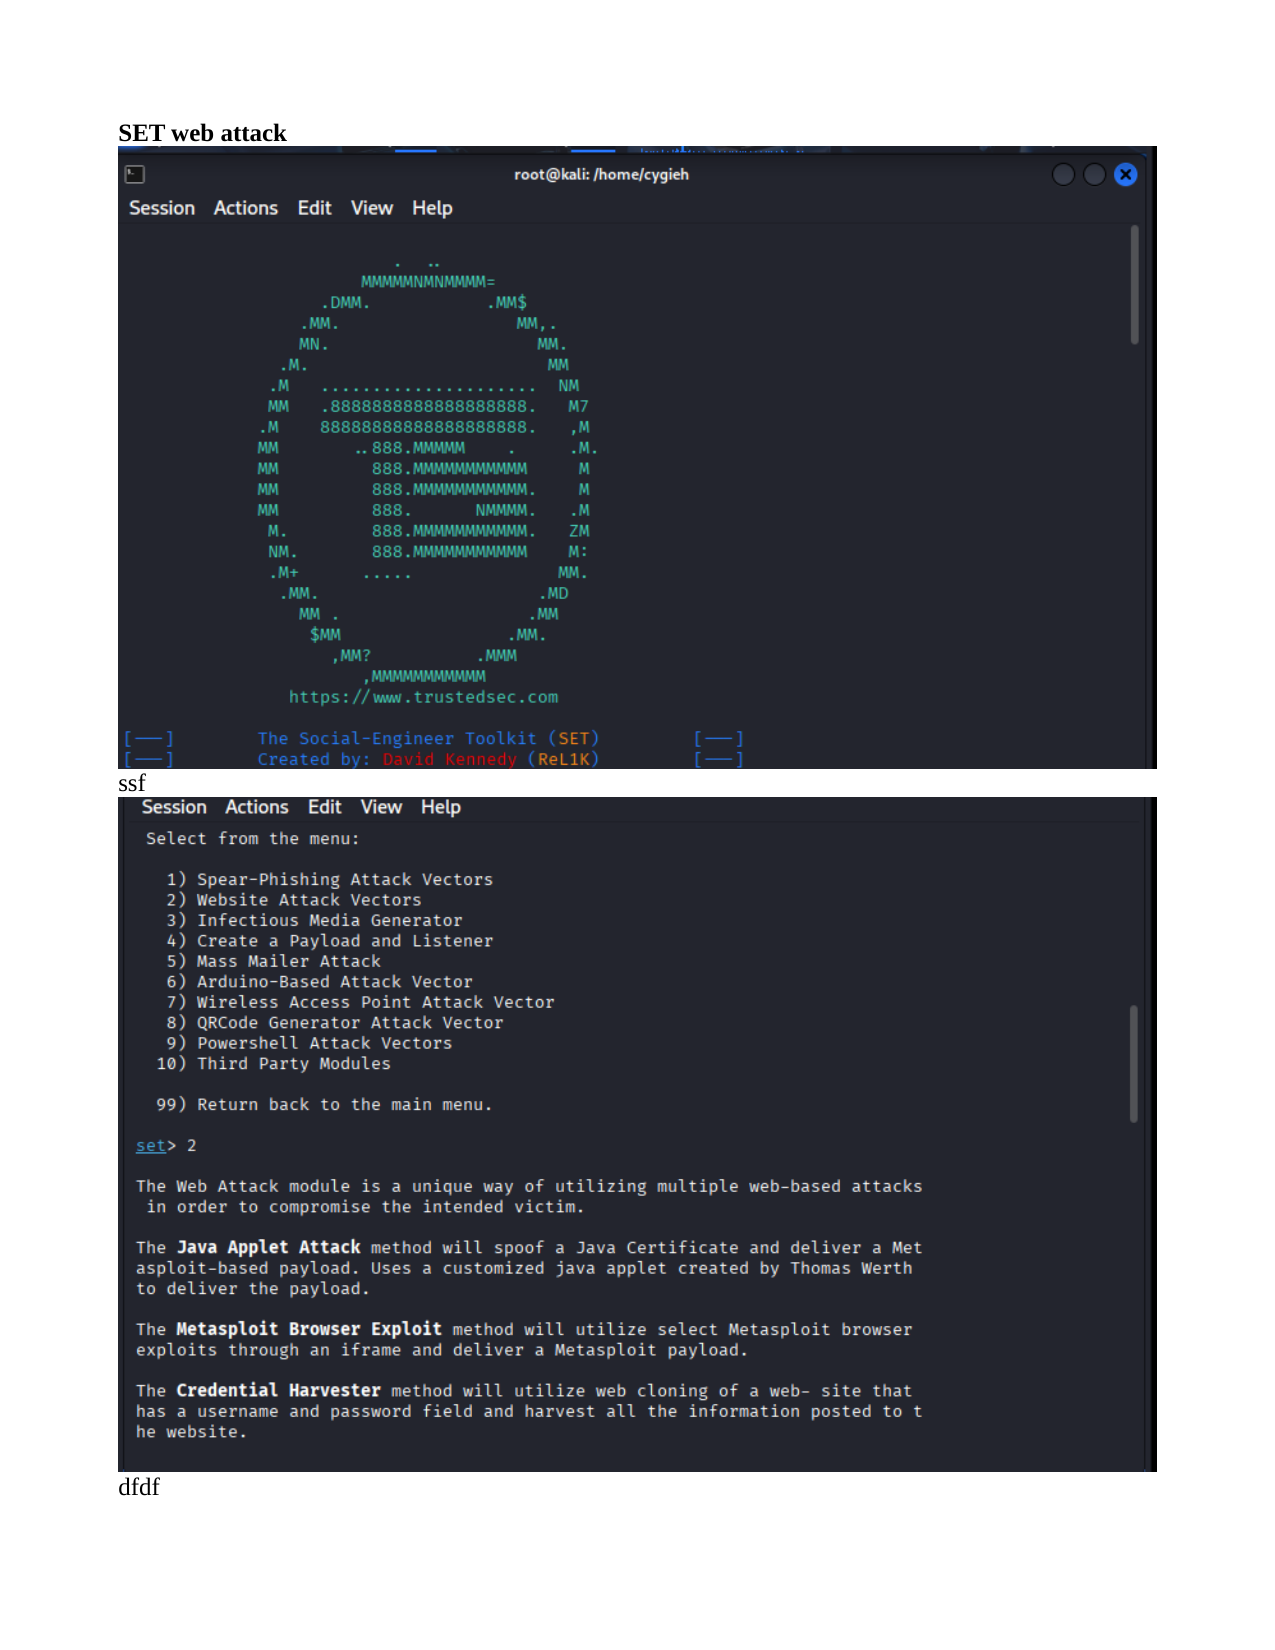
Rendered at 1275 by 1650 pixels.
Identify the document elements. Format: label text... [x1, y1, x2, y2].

picture [118, 146, 1157, 769]
text ssf [118, 769, 1157, 797]
text dfdf [118, 1472, 1157, 1501]
picture [118, 797, 1157, 1472]
text SET web attack [118, 118, 1157, 146]
